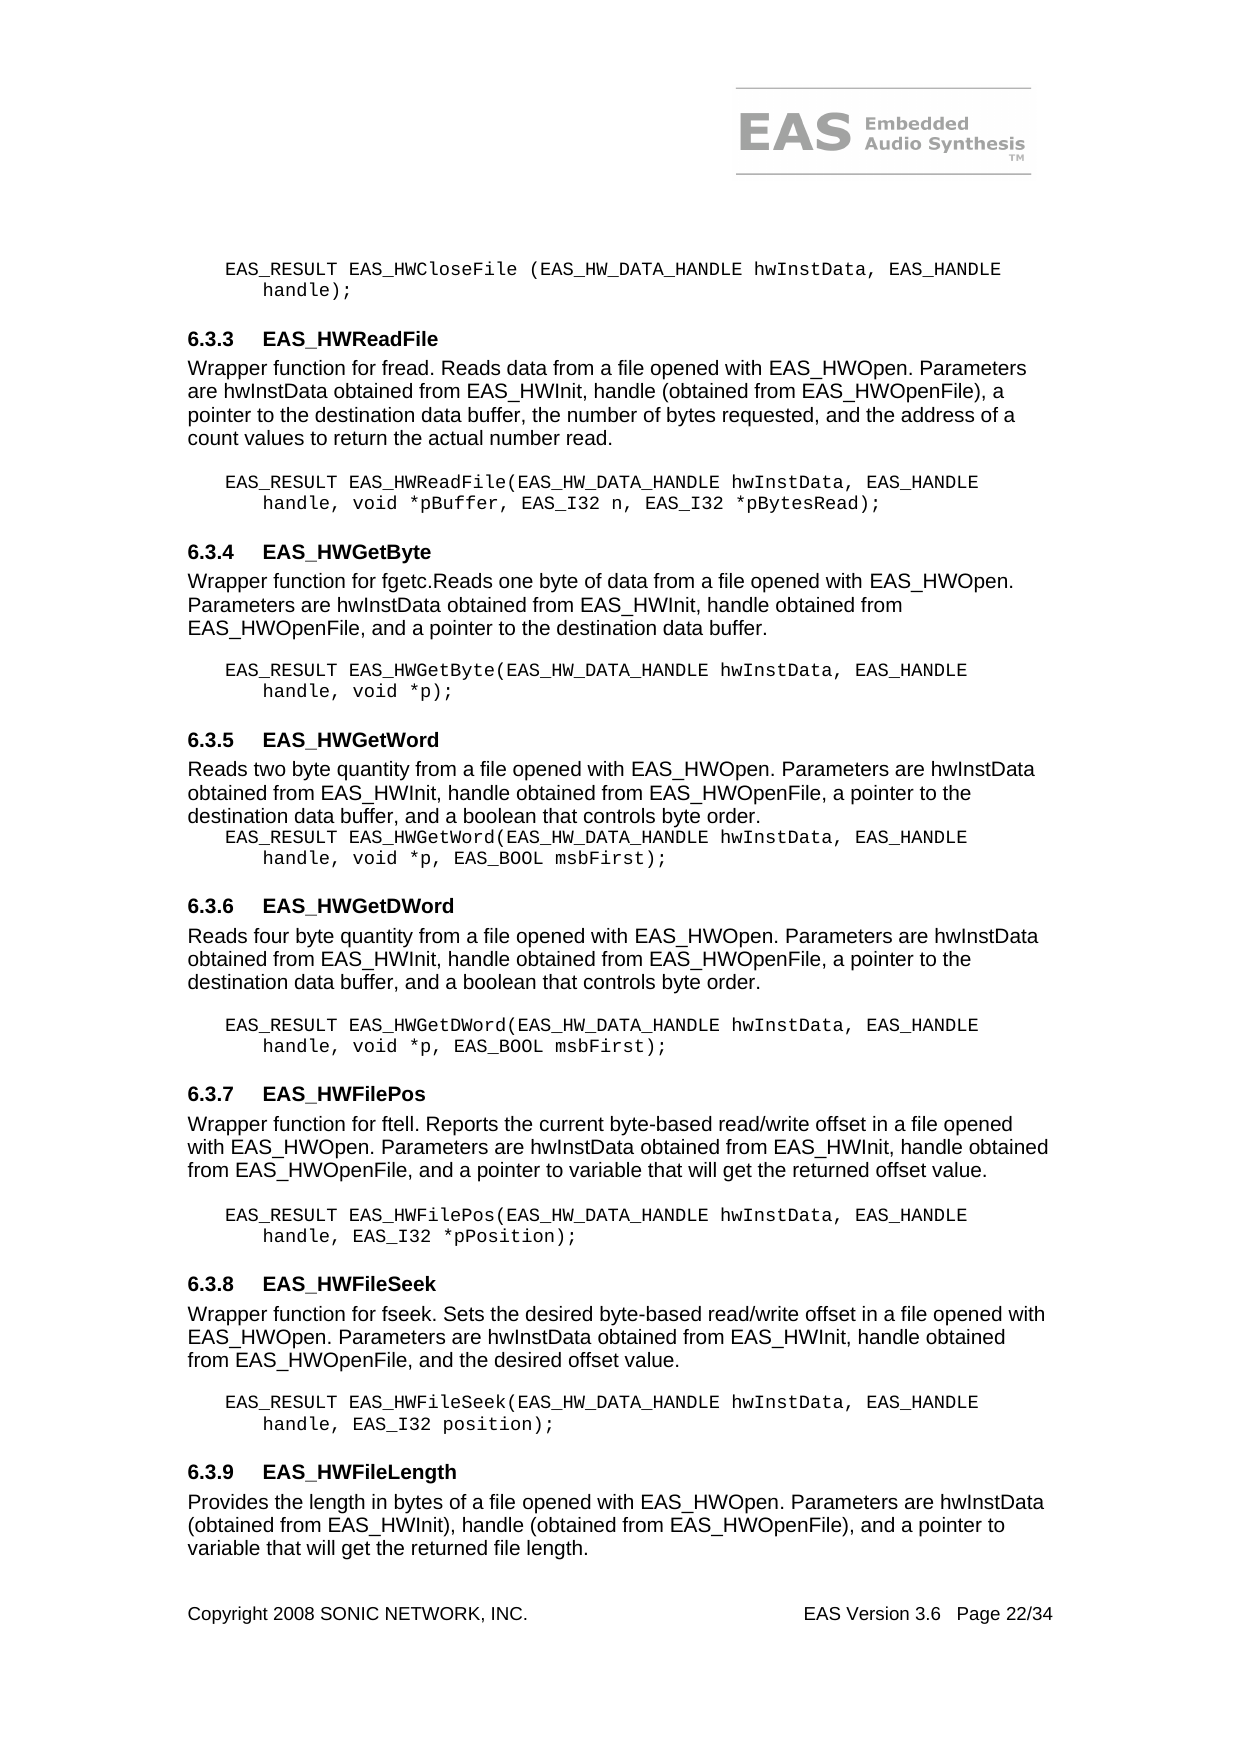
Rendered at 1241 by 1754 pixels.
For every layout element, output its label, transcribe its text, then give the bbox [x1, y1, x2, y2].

text Wrapper function for ftell. Reports the current byte-based read/write offset in a file opened with EAS_HWOpen. Parameters are hwInstData obtained from EAS_HWInit, handle obtained from EAS_HWOpenFile, and a pointer to variable that will get the returned offset value. [187, 1112, 1053, 1182]
text EAS_RESULT EAS_HWReadFile(EAS_HW_DATA_HANDLE hwInstData, EAS_HANDLE handle, void *pBuffer, EAS_I32 n, EAS_I32 *pBytesRead); [225, 473, 1053, 515]
text EAS_RESULT EAS_HWFilePos(EAS_HW_DATA_HANDLE hwInstData, EAS_HANDLE handle, EAS_I32 *pPosition); [225, 1205, 1053, 1248]
text Wrapper function for fseek. Sets the desired byte-based read/write offset in a file opened with EAS_HWOpen. Parameters are hwInstData obtained from EAS_HWInit, handle obtained from EAS_HWOpenFile, and the desired offset value. [187, 1302, 1053, 1372]
subtitle EAS_HWGetWord [187, 728, 1053, 752]
subtitle EAS_HWFilePos [187, 1083, 1053, 1106]
text Reads four byte quantity from a file opened with EAS_HWOpen. Parameters are hwInstData obtained from EAS_HWInit, handle obtained from EAS_HWOpenFile, a pointer to the destination data buffer, and a boolean that controls byte order. [187, 924, 1053, 994]
text Wrapper function for fread. Reads data from a file opened with EAS_HWOpen. Parameters are hwInstData obtained from EAS_HWInit, handle (obtained from EAS_HWOpenFile), a pointer to the destination data buffer, the number of bytes requested, and the address of a count values to return the actual number read. [187, 357, 1053, 450]
subtitle EAS_HWGetDWord [187, 895, 1053, 918]
subtitle EAS_HWReadFile [187, 327, 1053, 351]
picture [732, 84, 1037, 181]
text EAS_RESULT EAS_HWCloseFile (EAS_HW_DATA_HANDLE hwInstData, EAS_HANDLE handle); [225, 260, 1053, 302]
text Reads two byte quantity from a file opened with EAS_HWOpen. Parameters are hwInstData obtained from EAS_HWInit, handle obtained from EAS_HWOpenFile, a pointer to the destination data buffer, and a boolean that controls byte order. [187, 758, 1053, 827]
text EAS_RESULT EAS_HWGetByte(EAS_HW_DATA_HANDLE hwInstData, EAS_HANDLE handle, void *p); [225, 661, 1053, 703]
text Provides the length in bytes of a file opened with EAS_HWOpen. Parameters are hwInstData (obtained from EAS_HWInit), handle (obtained from EAS_HWOpenFile), and a pointer to variable that will get the returned file length. [187, 1490, 1053, 1560]
subtitle EAS_HWGetByte [187, 540, 1053, 564]
text EAS_RESULT EAS_HWGetWord(EAS_HW_DATA_HANDLE hwInstData, EAS_HANDLE handle, void *p, EAS_BOOL msbFirst); [225, 827, 1053, 870]
text EAS_RESULT EAS_HWFileSeek(EAS_HW_DATA_HANDLE hwInstData, EAS_HANDLE handle, EAS_I32 position); [225, 1393, 1053, 1436]
subtitle EAS_HWFileSeek [187, 1273, 1053, 1296]
subtitle EAS_HWFileLength [187, 1461, 1053, 1484]
text EAS_RESULT EAS_HWGetDWord(EAS_HW_DATA_HANDLE hwInstData, EAS_HANDLE handle, void *p, EAS_BOOL msbFirst); [225, 1015, 1053, 1058]
text Wrapper function for fgetc.Reads one byte of data from a file opened with EAS_HWOpen. Parameters are hwInstData obtained from EAS_HWInit, handle obtained from EAS_HWOpenFile, and a pointer to the destination data buffer. [187, 570, 1053, 639]
